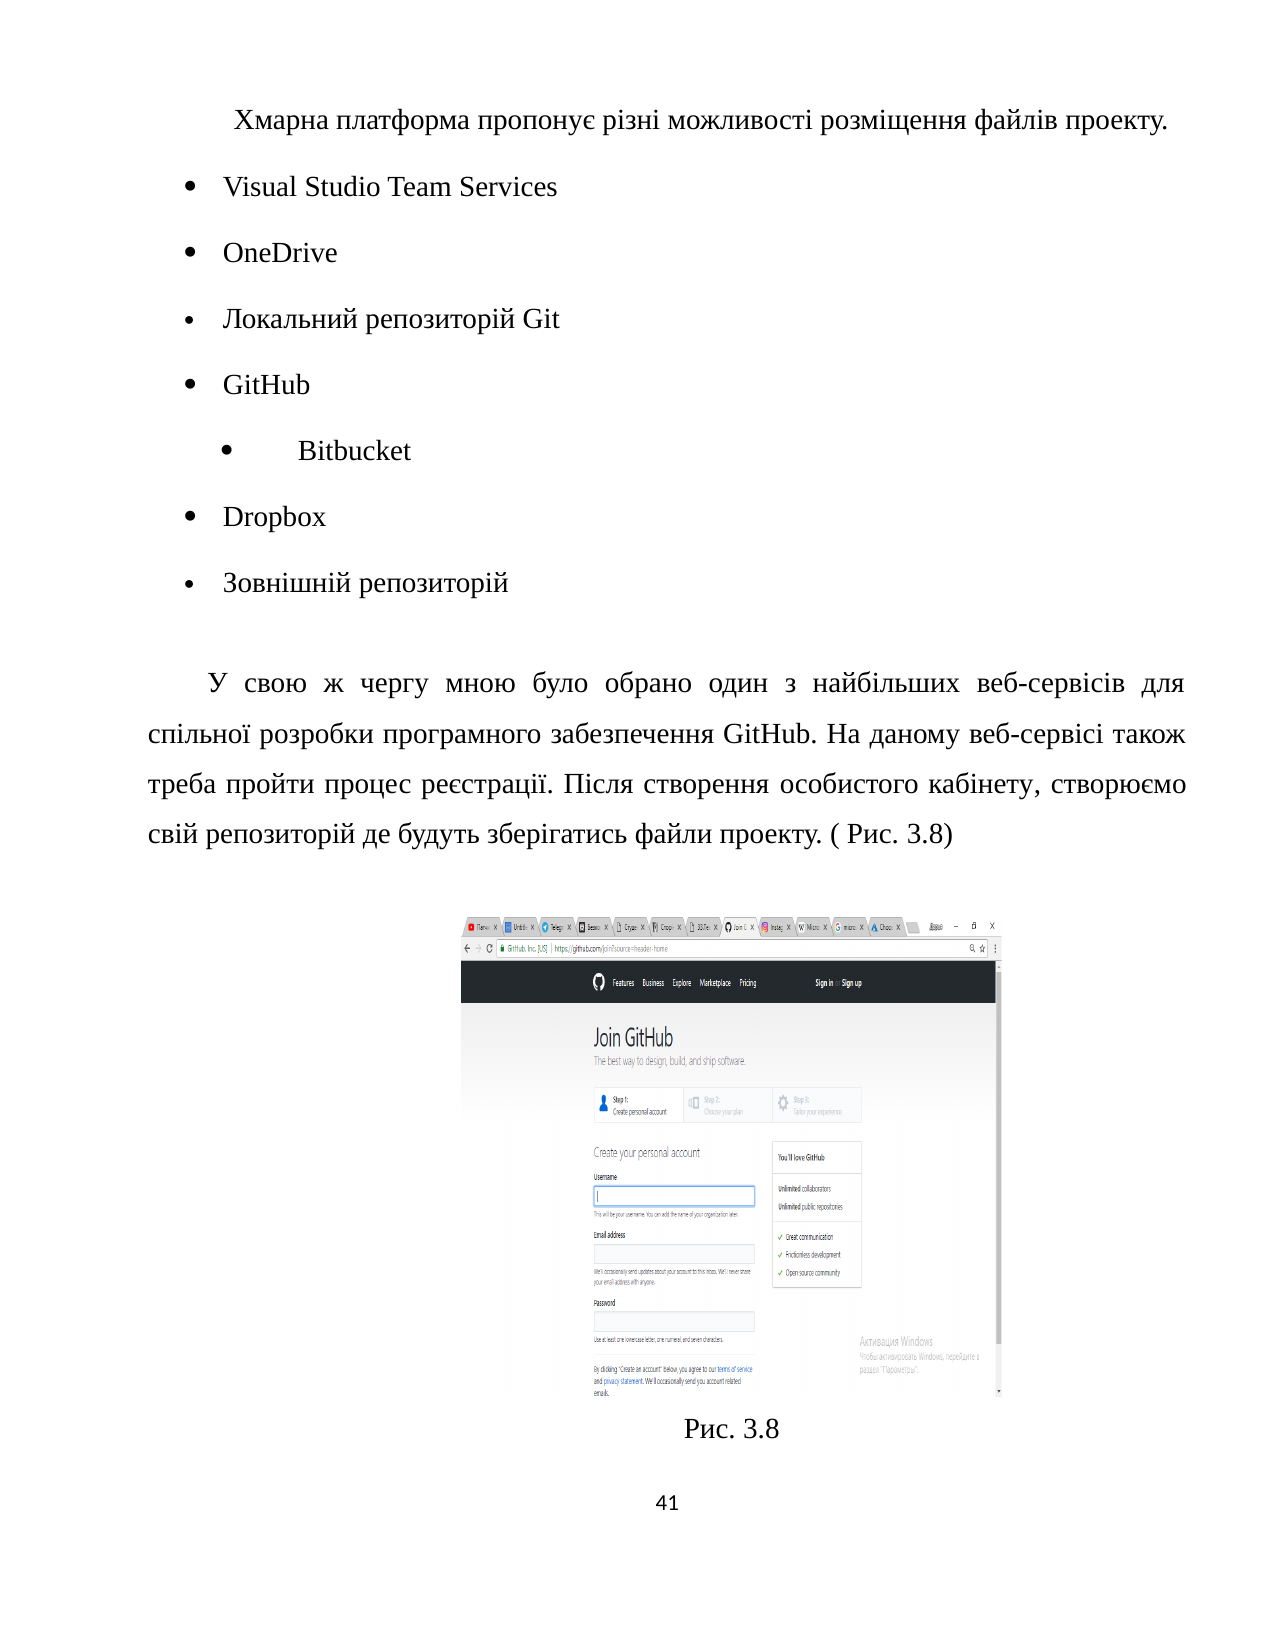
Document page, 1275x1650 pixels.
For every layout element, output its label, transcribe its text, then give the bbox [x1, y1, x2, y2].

list Visual Studio Team Services [185, 169, 1186, 202]
list OneDrive [185, 235, 1186, 268]
text Рис. 3.8 [217, 1411, 1186, 1444]
text Хмарна платформа пропонує різні можливості розміщення файлів проекту. [148, 102, 1186, 135]
list Dropbox [185, 499, 1186, 533]
picture [461, 917, 1002, 1397]
text У свою ж чергу мною було обрано один з найбільших веб-сервісів для спільної розробки програмного забезпечення GitHub. На даному веб-сервісі також треба пройти процес реєстрації. Після створення особистого кабінету, створюємо свій репозиторій де будуть зберігатись файли проекту. ( Рис. 3.8) [148, 666, 1186, 850]
list GitHub [185, 367, 1186, 401]
list Bitbucket [222, 433, 1186, 467]
list Локальний репозиторій Git [185, 301, 1186, 334]
list Зовнішній репозиторій [185, 565, 1186, 598]
